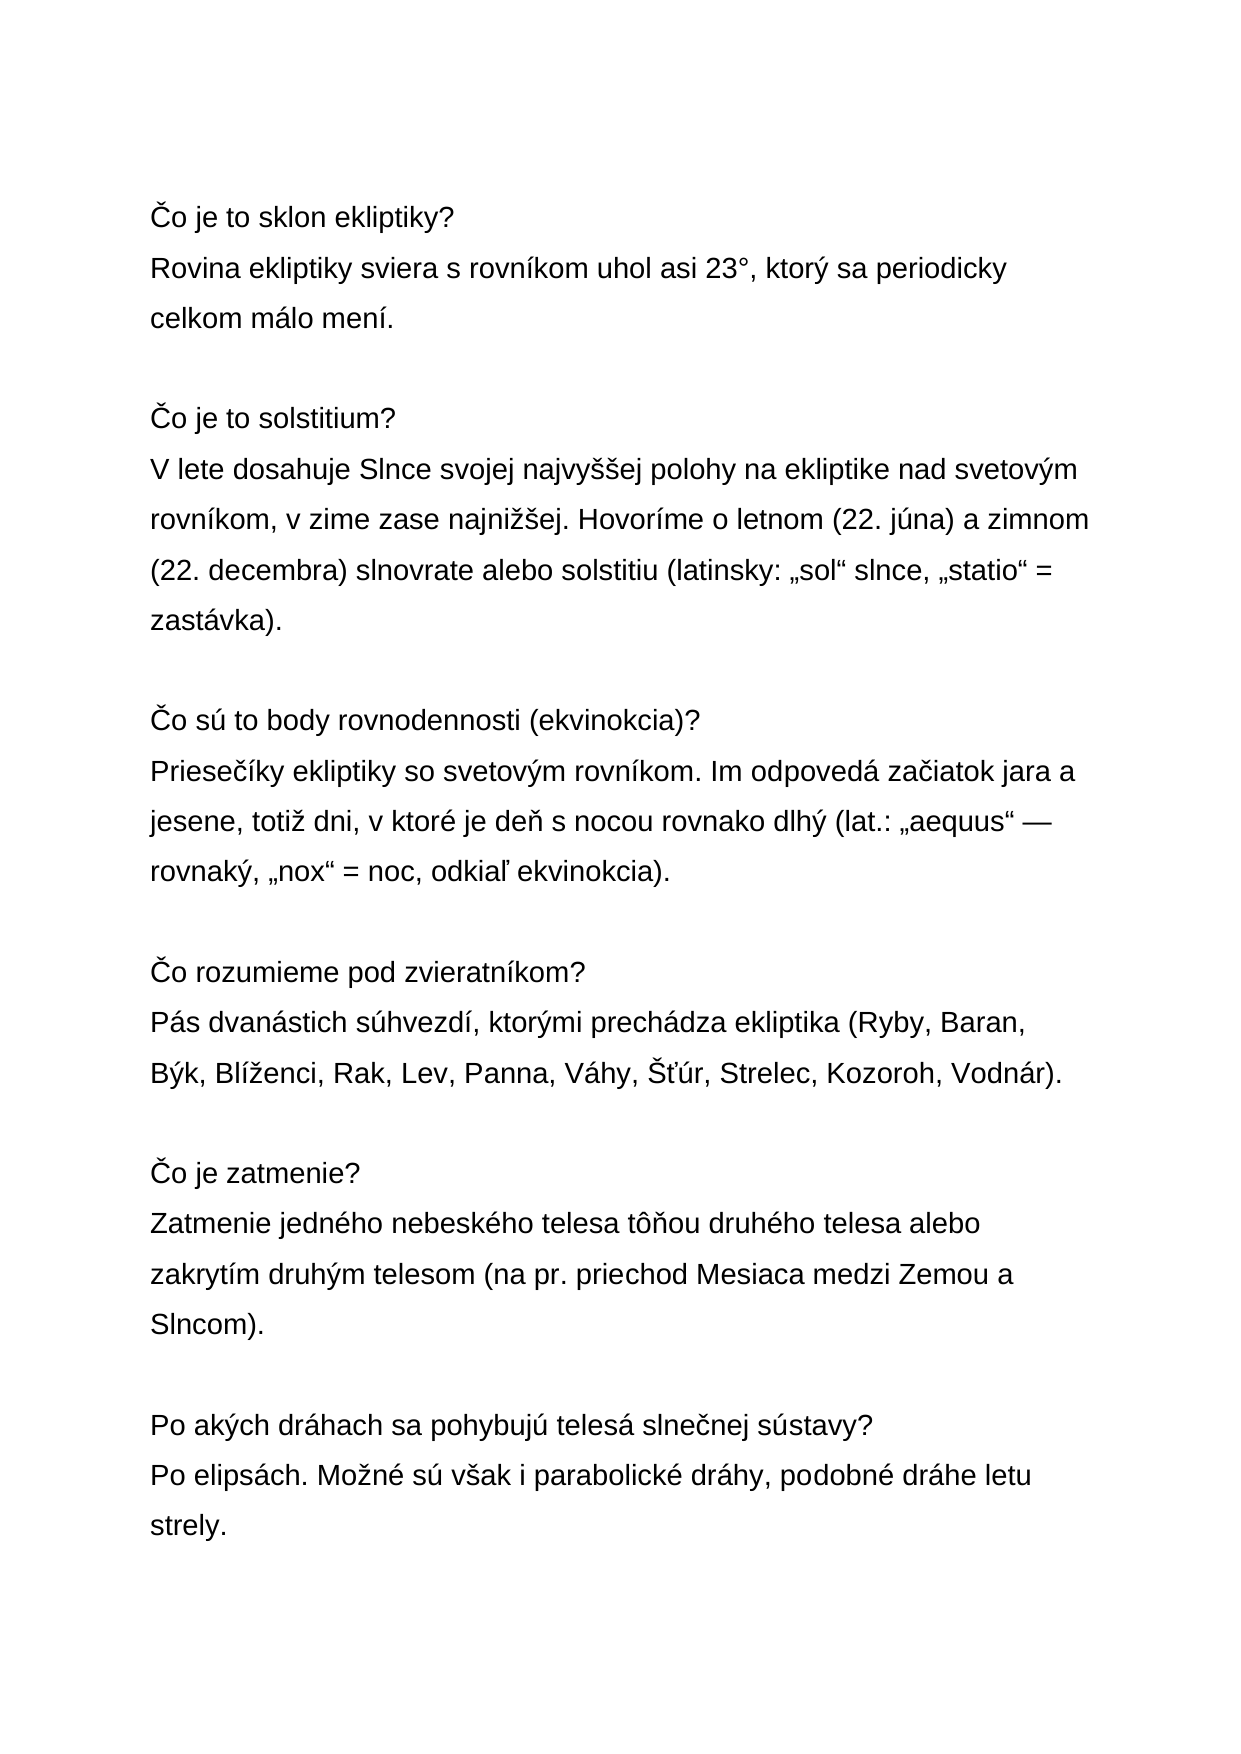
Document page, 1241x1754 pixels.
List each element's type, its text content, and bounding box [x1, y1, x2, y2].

subtitle Čo je to solstitium? [150, 402, 1091, 435]
text Po elipsách. Možné sú však i parabolické dráhy, po­dobné dráhe letu strely. [150, 1458, 1091, 1542]
text Priesečíky ekliptiky so svetovým rovníkom. Im od­povedá začiatok jara a jesene, totiž dni, v ktoré je deň s nocou rovnako dlhý (lat.: „aequus“ — rovnaký, „nox“ = noc, odkiaľ ekvinokcia). [150, 754, 1091, 888]
subtitle Po akých dráhach sa pohybujú telesá slnečnej sú­stavy? [150, 1408, 1091, 1441]
text V lete dosahuje Slnce svojej najvyššej polohy na ekliptike nad svetovým rovníkom, v zime zase naj­nižšej. Hovoríme o letnom (22. júna) a zimnom (22. de­cembra) slnovrate alebo solstitiu (latinsky: „sol“ slnce, „statio“ = zastávka). [150, 452, 1091, 636]
text Rovina ekliptiky sviera s rovníkom uhol asi 23°, ktorý sa periodicky celkom málo mení. [150, 251, 1091, 334]
subtitle Čo rozumieme pod zvieratníkom? [150, 955, 1091, 988]
subtitle Čo je to sklon ekliptiky? [150, 200, 1091, 234]
subtitle Čo je zatmenie? [150, 1156, 1091, 1190]
text Pás dvanástich súhvezdí, ktorými prechádza ekliptika (Ryby, Baran, Býk, Blíženci, Rak, Lev, Panna, Váhy, Šťúr, Strelec, Kozoroh, Vodnár). [150, 1005, 1091, 1089]
subtitle Čo sú to body rovnodennosti (ekvinokcia)? [150, 703, 1091, 737]
text Zatmenie jedného nebeského telesa tôňou druhého telesa alebo zakrytím druhým telesom (na pr. prie­chod Mesiaca medzi Zemou a Slncom). [150, 1207, 1091, 1341]
